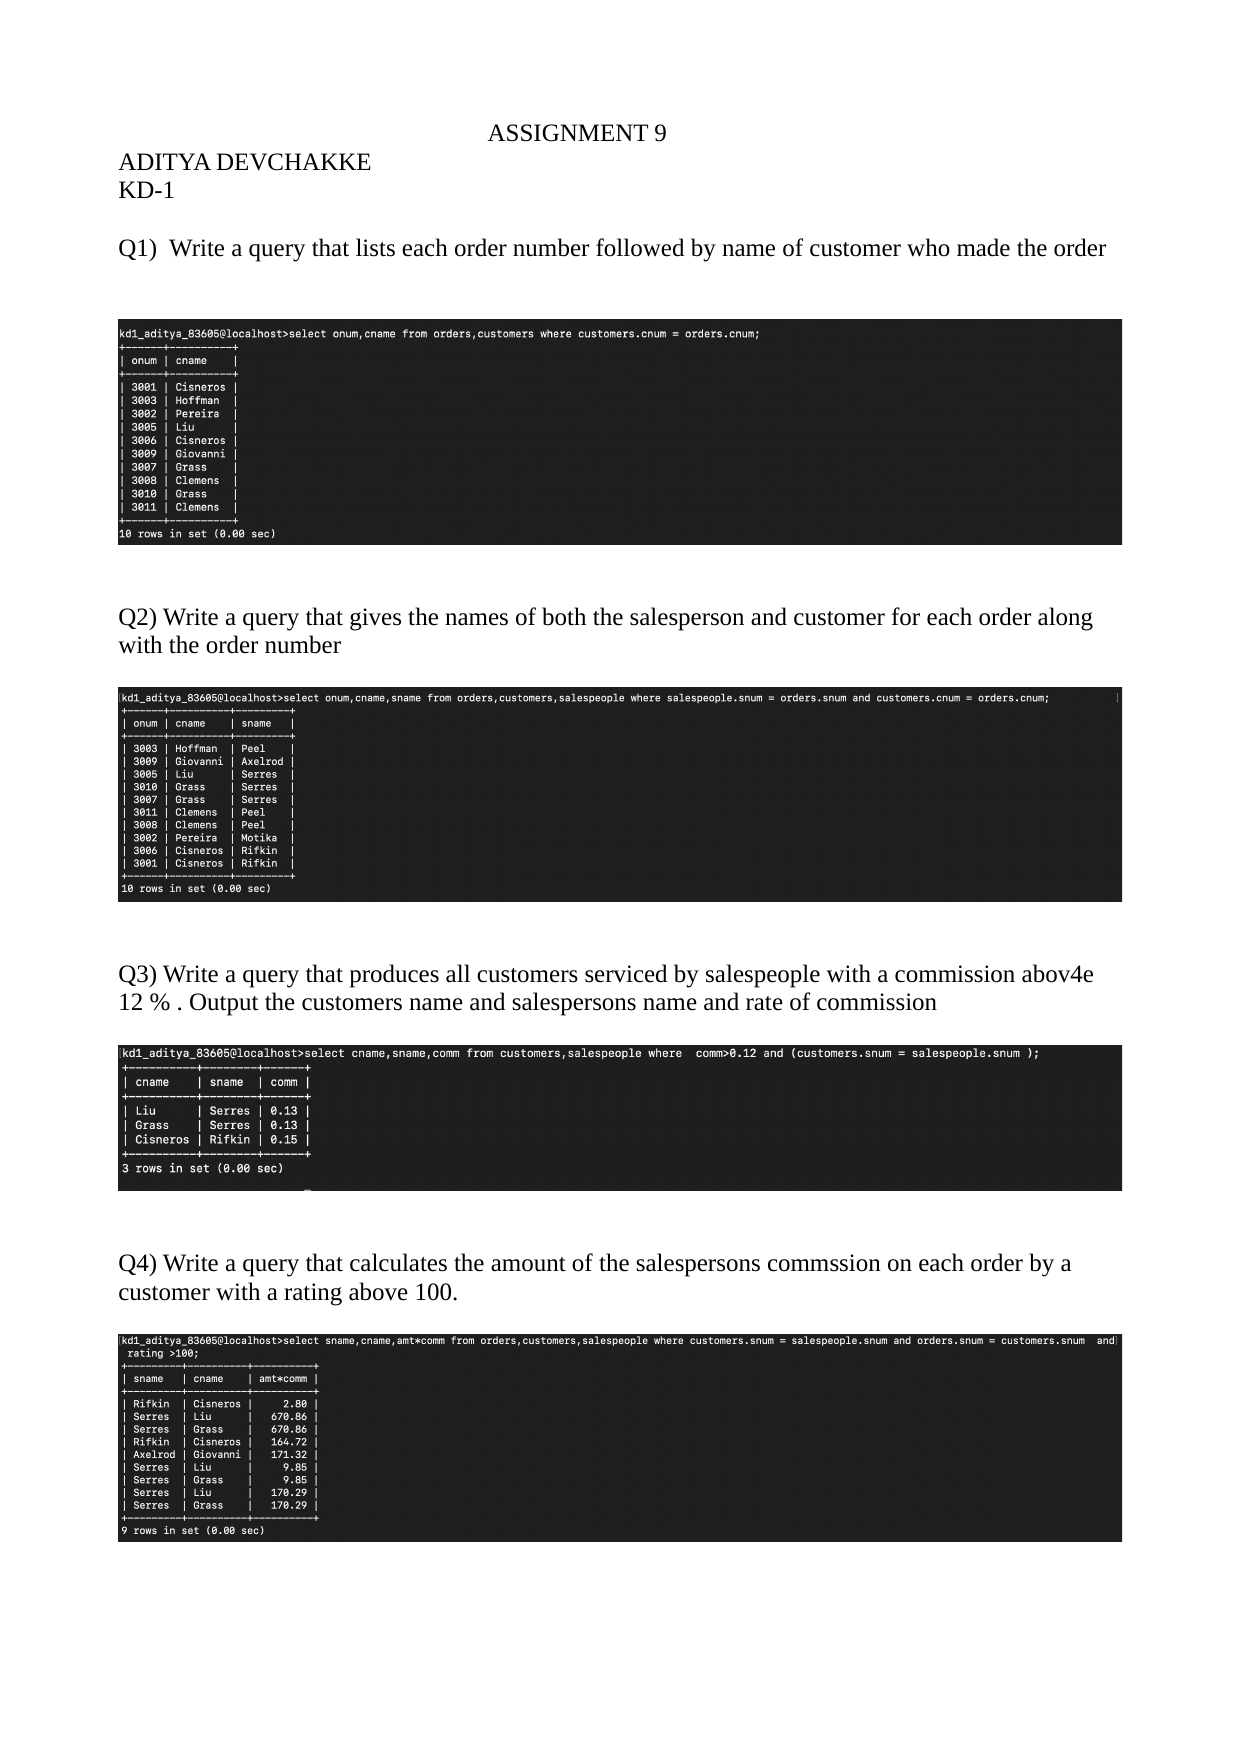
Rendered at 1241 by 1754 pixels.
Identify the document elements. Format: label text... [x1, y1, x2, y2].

picture [118, 319, 1123, 545]
picture [118, 1334, 1123, 1542]
picture [118, 1045, 1123, 1191]
text Q2) Write a query that gives the names of both the salesperson and customer for each order along with the order number [118, 602, 1122, 659]
picture [118, 687, 1123, 902]
text Q4) Write a query that calculates the amount of the salespersons commssion on each order by a customer with a rating above 100. [118, 1248, 1122, 1305]
text ADITYA DEVCHAKKE [118, 147, 1122, 176]
text ASSIGNMENT 9 [118, 118, 1122, 147]
text KD-1 [118, 176, 1122, 204]
text Q1) Write a query that lists each order number followed by name of customer who made the order [118, 233, 1122, 262]
text Q3) Write a query that produces all customers serviced by salespeople with a commission abov4e 12 % . Output the customers name and salespersons name and rate of commission [118, 959, 1122, 1016]
